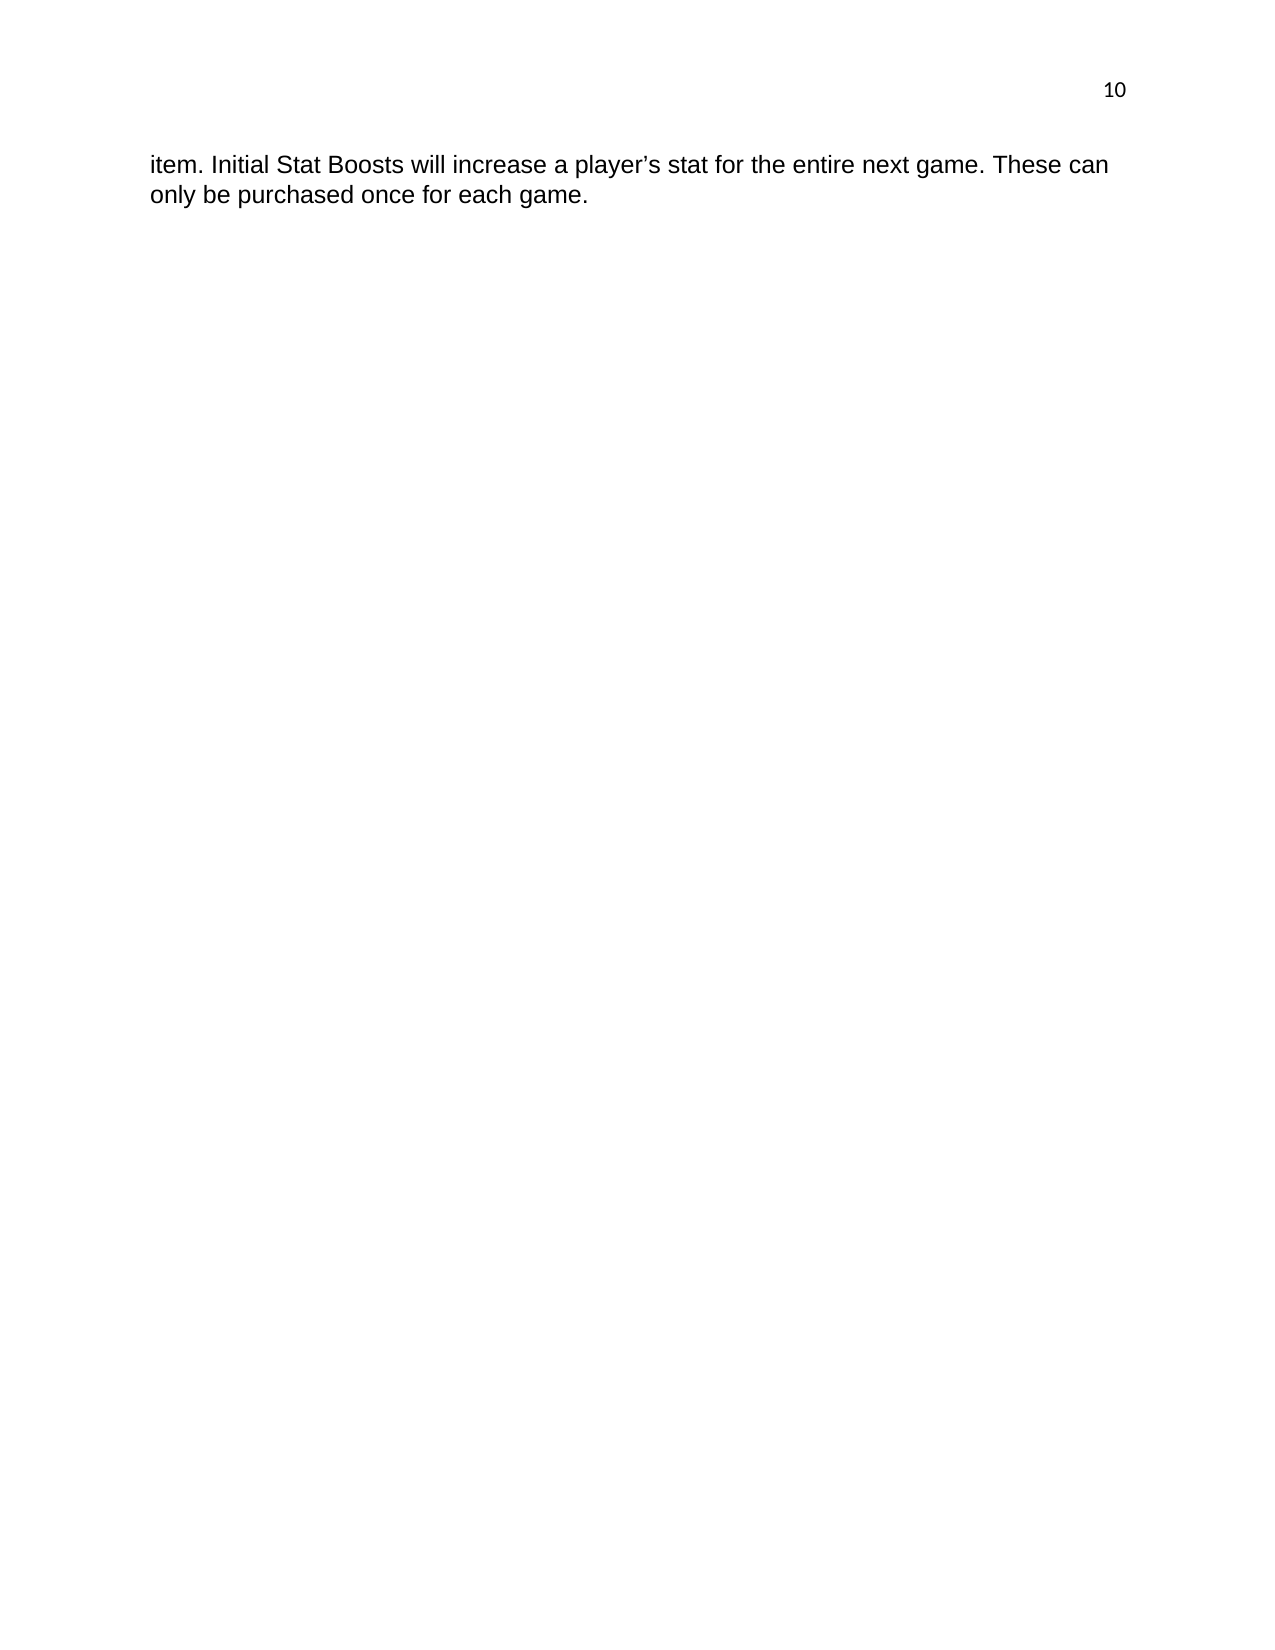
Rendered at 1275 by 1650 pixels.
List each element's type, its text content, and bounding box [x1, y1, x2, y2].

text item. Initial Stat Boosts will increase a player’s stat for the entire next game. These can only be purchased once for each game. [150, 150, 1125, 209]
